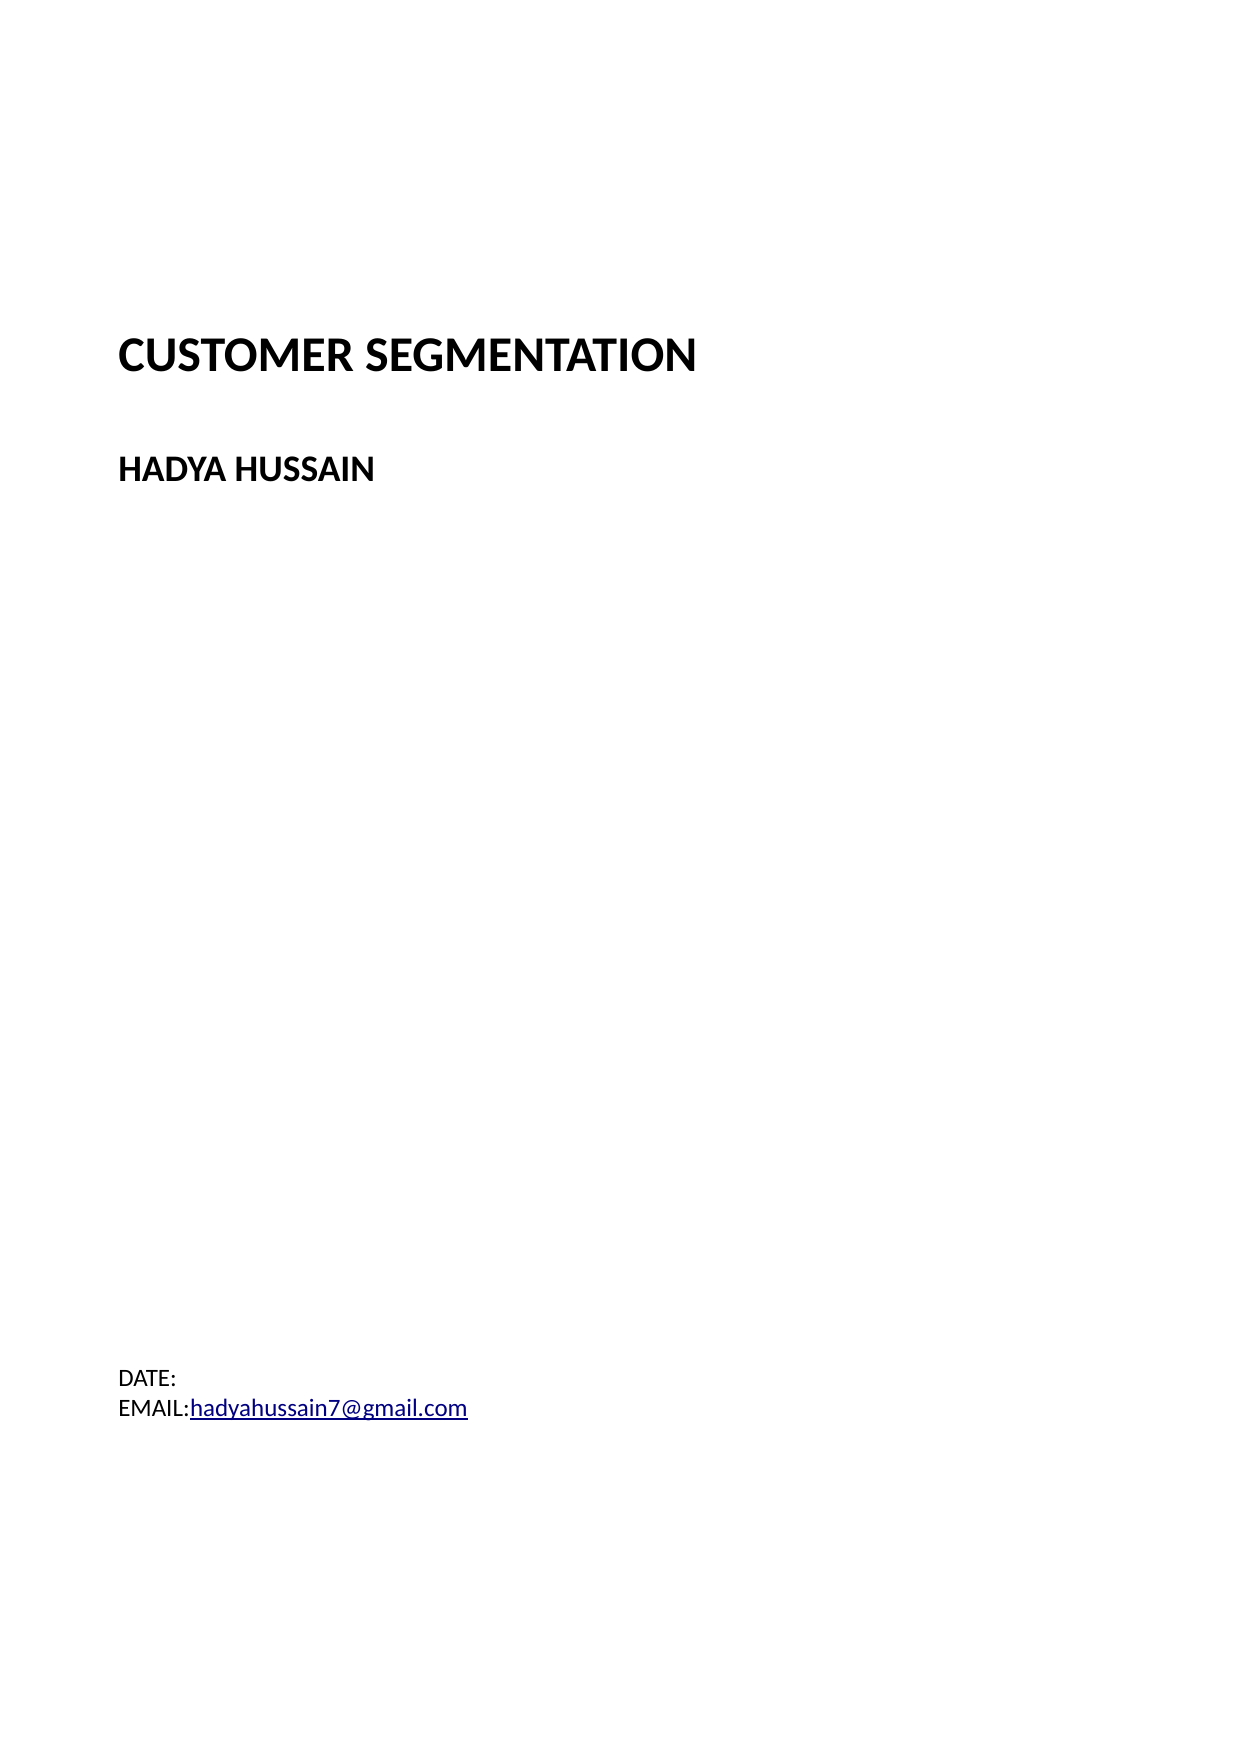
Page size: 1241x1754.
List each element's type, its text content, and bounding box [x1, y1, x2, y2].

text EMAIL:hadyahussain7@gmail.com [118, 1392, 1122, 1423]
text HADYA HUSSAIN [118, 445, 1122, 491]
text DATE: [118, 1362, 1122, 1392]
text CUSTOMER SEGMENTATION [118, 323, 1122, 384]
